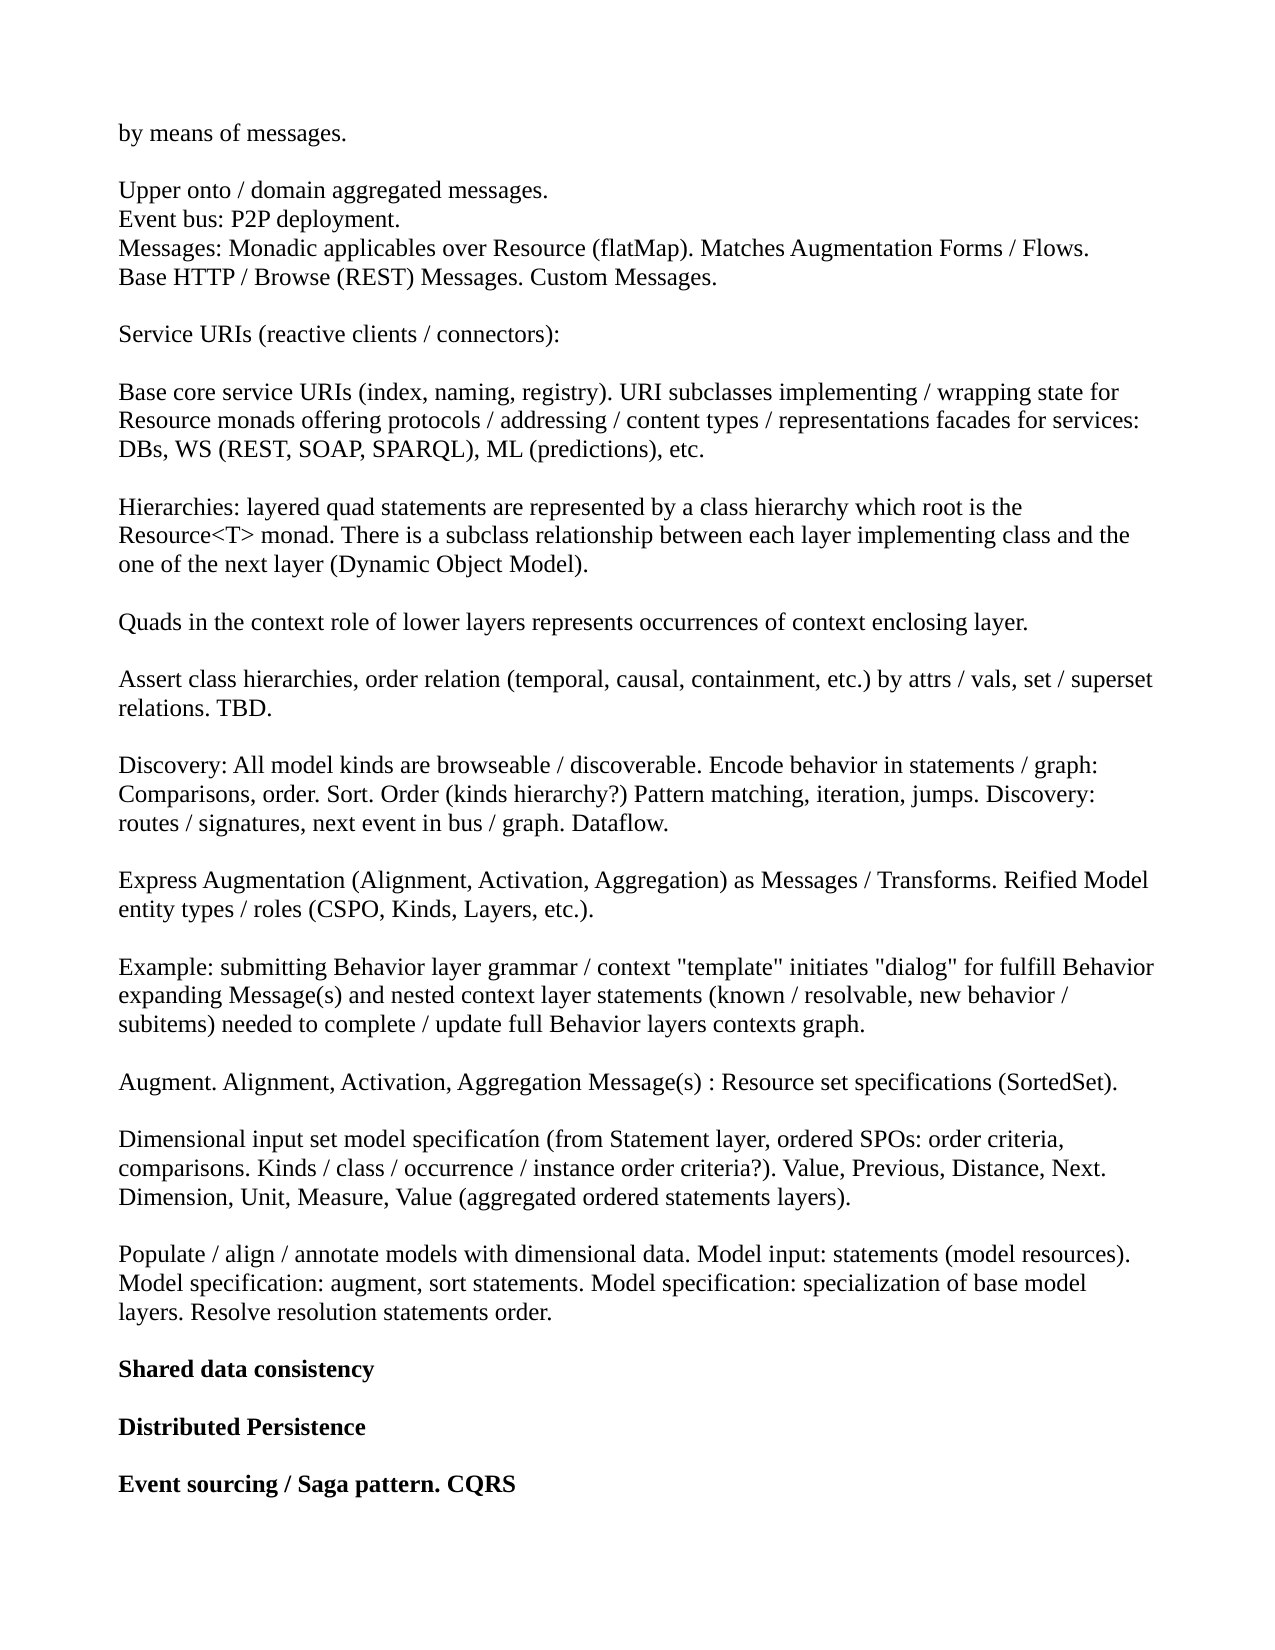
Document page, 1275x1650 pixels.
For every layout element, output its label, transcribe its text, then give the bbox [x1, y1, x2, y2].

text Service URIs (reactive clients / connectors): [118, 319, 1157, 348]
text Distributed Persistence [118, 1412, 1157, 1441]
text Hierarchies: layered quad statements are represented by a class hierarchy which root is the Resource<T> monad. There is a subclass relationship between each layer implementing class and the one of the next layer (Dynamic Object Model). [118, 492, 1157, 578]
text Dimensional input set model specificatíon (from Statement layer, ordered SPOs: order criteria, comparisons. Kinds / class / occurrence / instance order criteria?). Value, Previous, Distance, Next. Dimension, Unit, Measure, Value (aggregated ordered statements layers). [118, 1124, 1157, 1211]
text Assert class hierarchies, order relation (temporal, causal, containment, etc.) by attrs / vals, set / superset relations. TBD. [118, 664, 1157, 722]
text Upper onto / domain aggregated messages. [118, 176, 1157, 204]
text Express Augmentation (Alignment, Activation, Aggregation) as Messages / Transforms. Reified Model entity types / roles (CSPO, Kinds, Layers, etc.). [118, 866, 1157, 923]
text Quads in the context role of lower layers represents occurrences of context enclosing layer. [118, 607, 1157, 636]
text by means of messages. [118, 118, 1157, 147]
text Populate / align / annotate models with dimensional data. Model input: statements (model resources). Model specification: augment, sort statements. Model specification: specialization of base model layers. Resolve resolution statements order. [118, 1239, 1157, 1326]
text Example: submitting Behavior layer grammar / context "template" initiates "dialog" for fulfill Behavior expanding Message(s) and nested context layer statements (known / resolvable, new behavior / subitems) needed to complete / update full Behavior layers contexts graph. [118, 952, 1157, 1038]
text Discovery: All model kinds are browseable / discoverable. Encode behavior in statements / graph: Comparisons, order. Sort. Order (kinds hierarchy?) Pattern matching, iteration, jumps. Discovery: routes / signatures, next event in bus / graph. Dataflow. [118, 751, 1157, 837]
text Messages: Monadic applicables over Resource (flatMap). Matches Augmentation Forms / Flows. [118, 233, 1157, 262]
text Base core service URIs (index, naming, registry). URI subclasses implementing / wrapping state for Resource monads offering protocols / addressing / content types / representations facades for services: DBs, WS (REST, SOAP, SPARQL), ML (predictions), etc. [118, 377, 1157, 463]
text Base HTTP / Browse (REST) Messages. Custom Messages. [118, 262, 1157, 291]
text Shared data consistency [118, 1354, 1157, 1383]
text Augment. Alignment, Activation, Aggregation Message(s) : Resource set specifications (SortedSet). [118, 1067, 1157, 1096]
text Event sourcing / Saga pattern. CQRS [118, 1469, 1157, 1498]
text Event bus: P2P deployment. [118, 204, 1157, 233]
